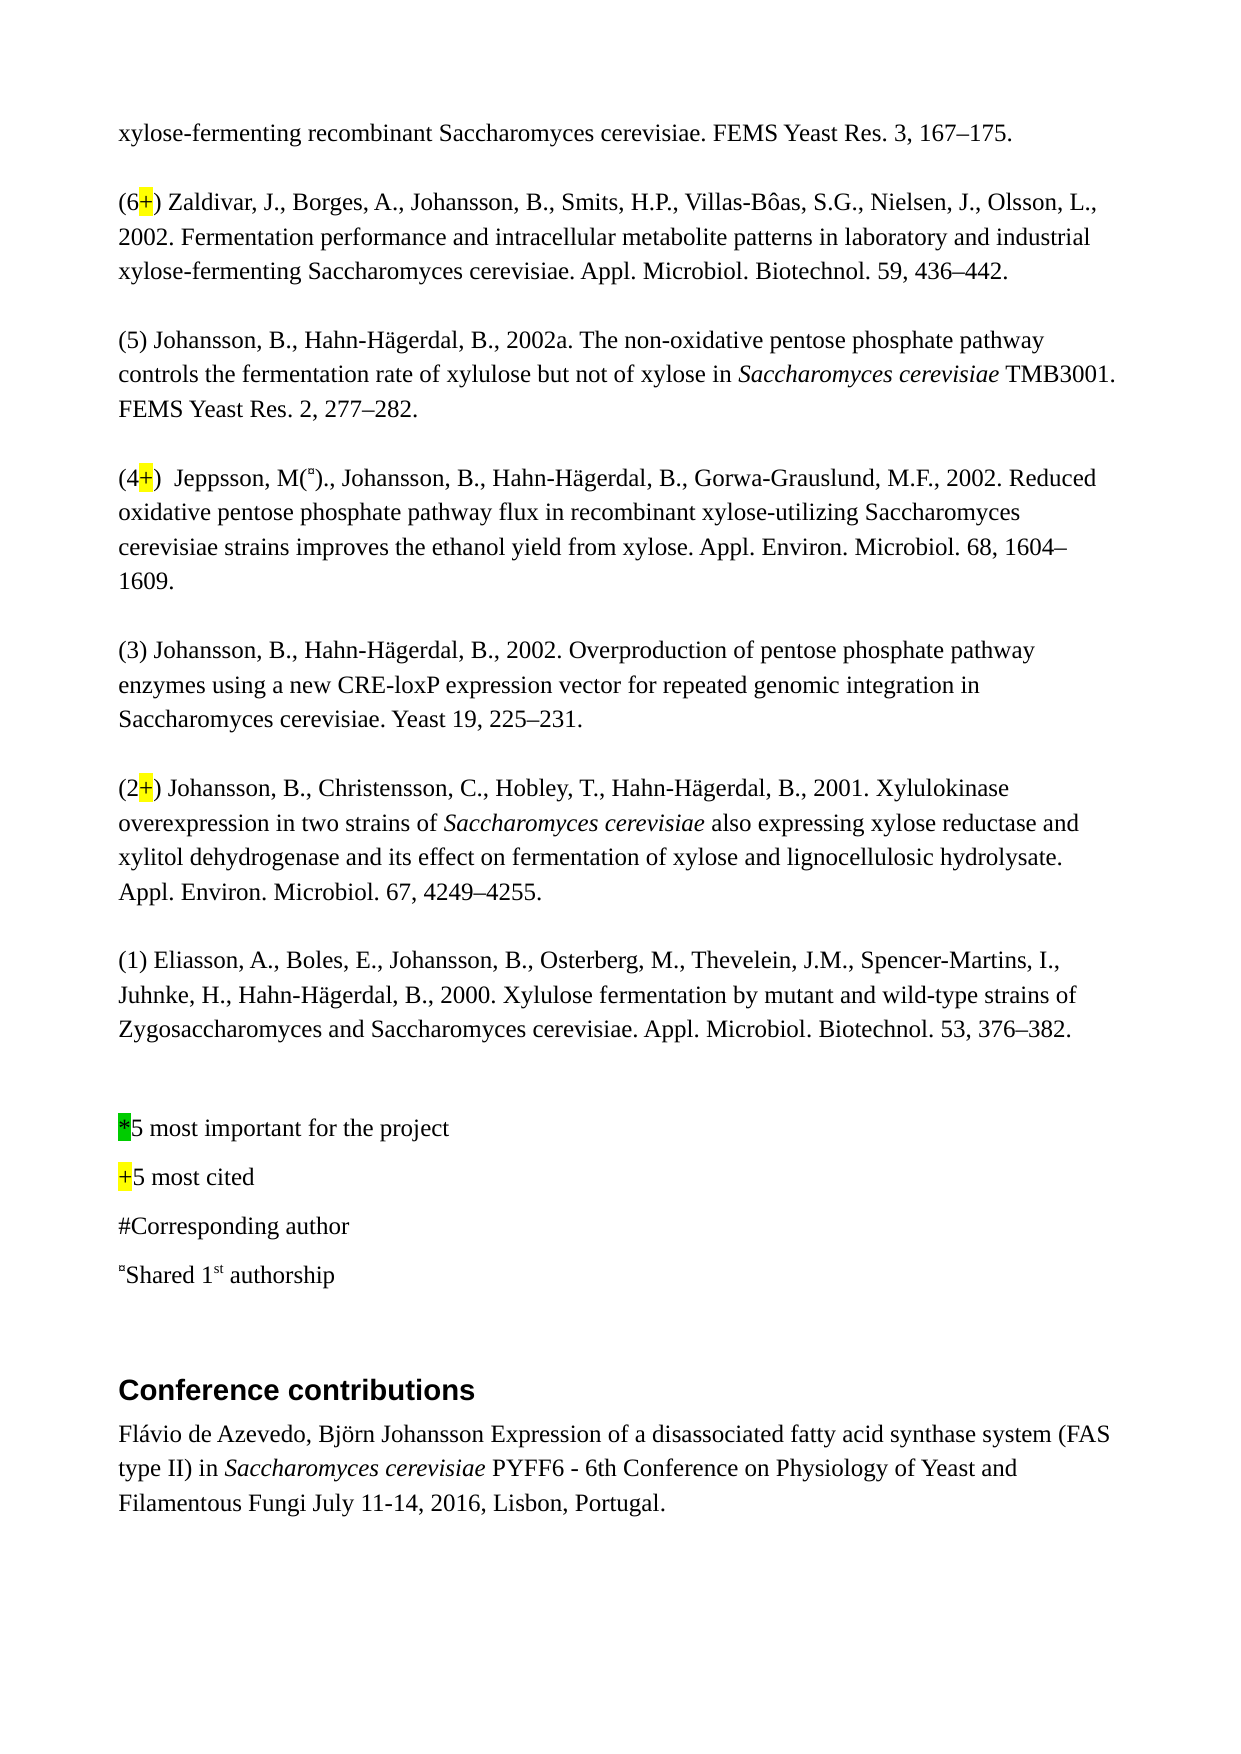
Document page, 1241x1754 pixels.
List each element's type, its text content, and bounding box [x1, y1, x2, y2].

subtitle Conference contributions [118, 1373, 1122, 1406]
text xylose-fermenting recombinant Saccharomyces cerevisiae. FEMS Yeast Res. 3, 167–175. (6+) Zaldivar, J., Borges, A., Johansson, B., Smits, H.P., Villas-Bôas, S.G., Nielsen, J., Olsson, L., 2002. Fermentation performance and intracellular metabolite patterns in laboratory and industrial xylose-fermenting Saccharomyces cerevisiae. Appl. Microbiol. Biotechnol. 59, 436–442. (5) Johansson, B., Hahn-Hägerdal, B., 2002a. The non-oxidative pentose phosphate pathway controls the fermentation rate of xylulose but not of xylose in Saccharomyces cerevisiae TMB3001. FEMS Yeast Res. 2, 277–282. (4+) Jeppsson, M(¤)., Johansson, B., Hahn-Hägerdal, B., Gorwa-Grauslund, M.F., 2002. Reduced oxidative pentose phosphate pathway flux in recombinant xylose-utilizing Saccharomyces cerevisiae strains improves the ethanol yield from xylose. Appl. Environ. Microbiol. 68, 1604–1609. (3) Johansson, B., Hahn-Hägerdal, B., 2002. Overproduction of pentose phosphate pathway enzymes using a new CRE-loxP expression vector for repeated genomic integration in Saccharomyces cerevisiae. Yeast 19, 225–231. (2+) Johansson, B., Christensson, C., Hobley, T., Hahn-Hägerdal, B., 2001. Xylulokinase overexpression in two strains of Saccharomyces cerevisiae also expressing xylose reductase and xylitol dehydrogenase and its effect on fermentation of xylose and lignocellulosic hydrolysate. Appl. Environ. Microbiol. 67, 4249–4255. (1) Eliasson, A., Boles, E., Johansson, B., Osterberg, M., Thevelein, J.M., Spencer-Martins, I., Juhnke, H., Hahn-Hägerdal, B., 2000. Xylulose fermentation by mutant and wild-type strains of Zygosaccharomyces and Saccharomyces cerevisiae. Appl. Microbiol. Biotechnol. 53, 376–382. [118, 118, 1122, 1043]
text *5 most important for the project [118, 1113, 1122, 1141]
text ¤Shared 1st authorship [118, 1260, 1122, 1289]
text Flávio de Azevedo, Björn Johansson Expression of a disassociated fatty acid synthase system (FAS type II) in Saccharomyces cerevisiae PYFF6 - 6th Conference on Physiology of Yeast and Filamentous Fungi July 11-14, 2016, Lisbon, Portugal. [118, 1419, 1122, 1517]
text #Corresponding author [118, 1211, 1122, 1239]
text +5 most cited [118, 1162, 1122, 1191]
